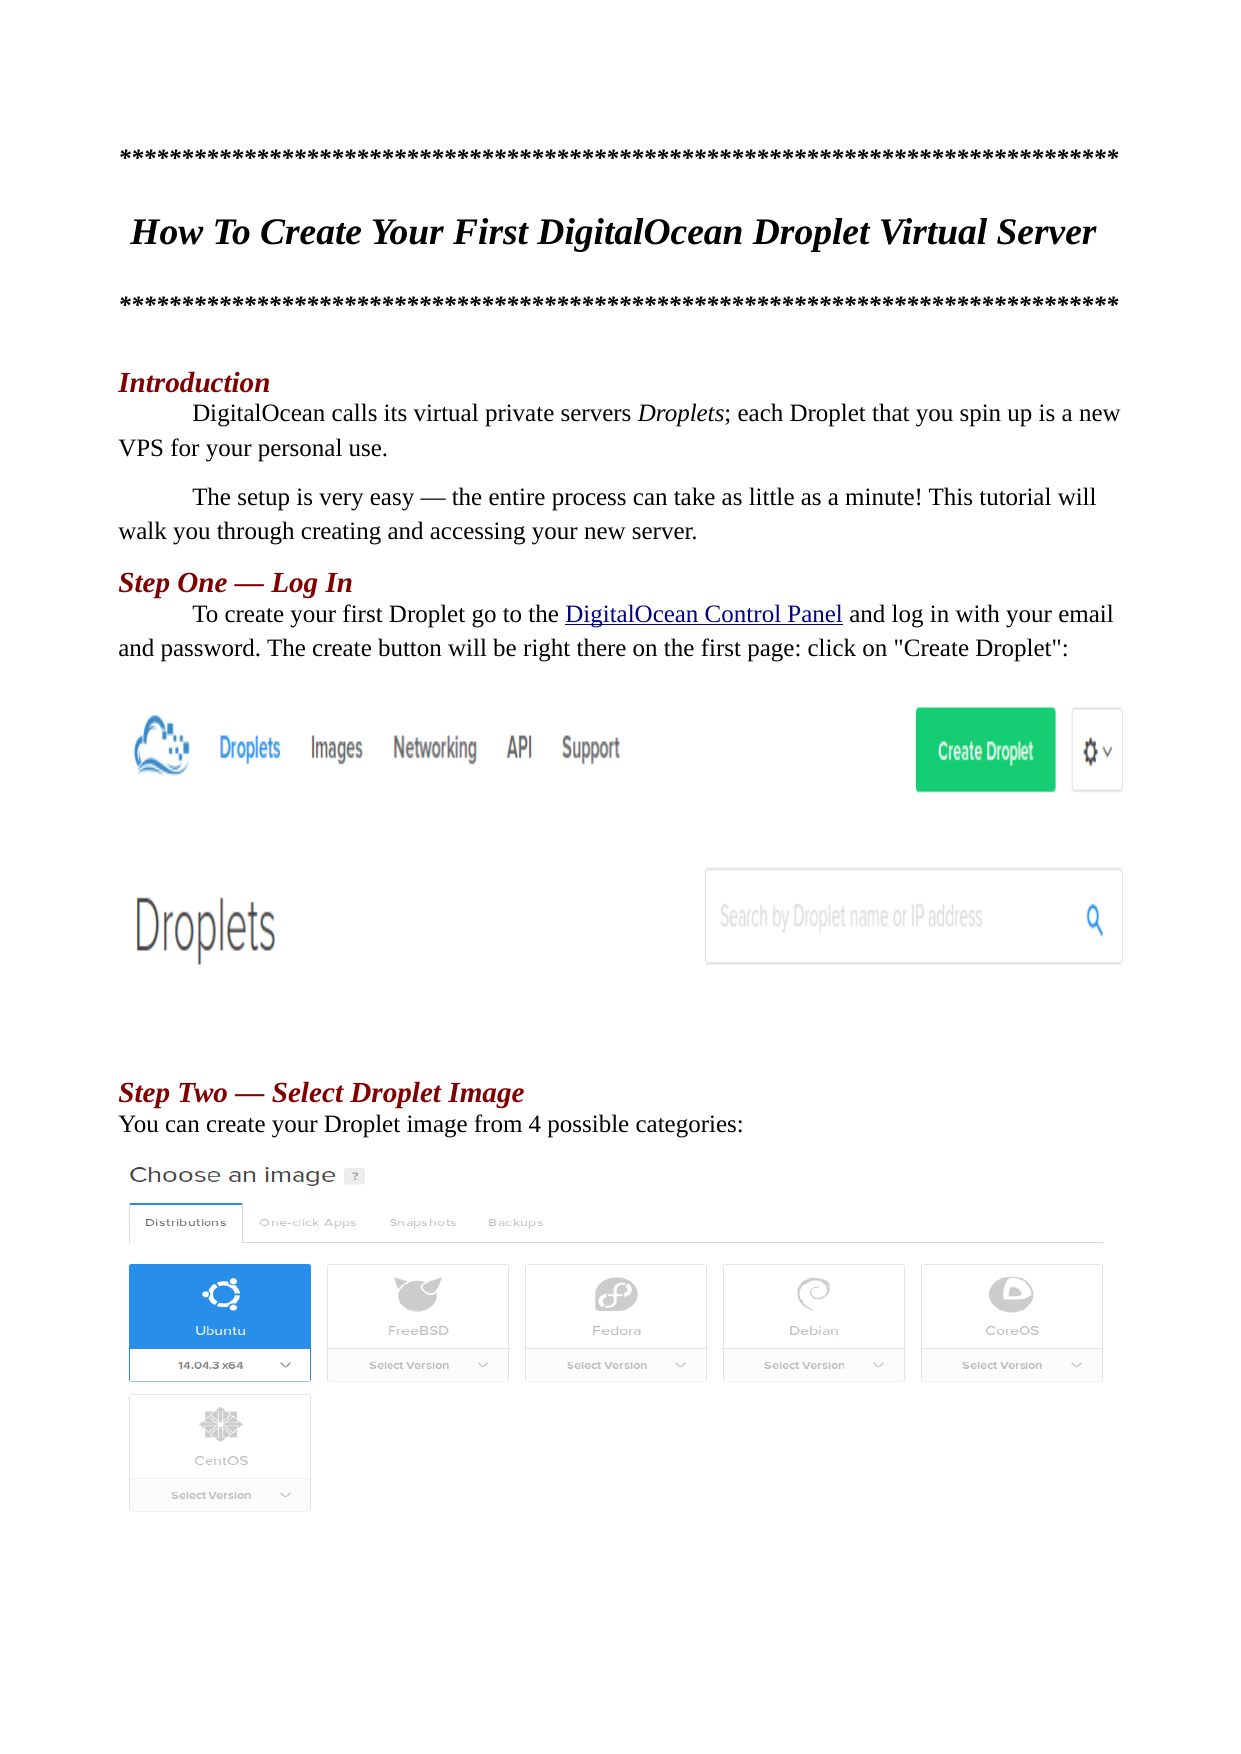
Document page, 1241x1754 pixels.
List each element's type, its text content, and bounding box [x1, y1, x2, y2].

subtitle ******************************************************************************** [118, 143, 1122, 172]
text You can create your Droplet image from 4 possible categories: [118, 1109, 1122, 1138]
text To create your first Droplet go to the DigitalOcean Control Panel and log in with your email and password. The create button will be right there on the first page: click on "Create Droplet": [118, 599, 1122, 662]
picture [118, 682, 1136, 1007]
text The setup is very easy — the entire process can take as little as a minute! This tutorial will walk you through creating and accessing your new server. [118, 482, 1122, 545]
subtitle How To Create Your First DigitalOcean Droplet Virtual Server [118, 209, 1122, 252]
text Introduction [118, 365, 1122, 398]
text Step Two — Select Droplet Image [118, 1076, 1122, 1109]
text Step One — Log In [118, 565, 1122, 599]
subtitle ******************************************************************************** [118, 290, 1122, 319]
text DigitalOcean calls its virtual private servers Droplets; each Droplet that you spin up is a new VPS for your personal use. [118, 398, 1122, 462]
picture [118, 1158, 1116, 1519]
